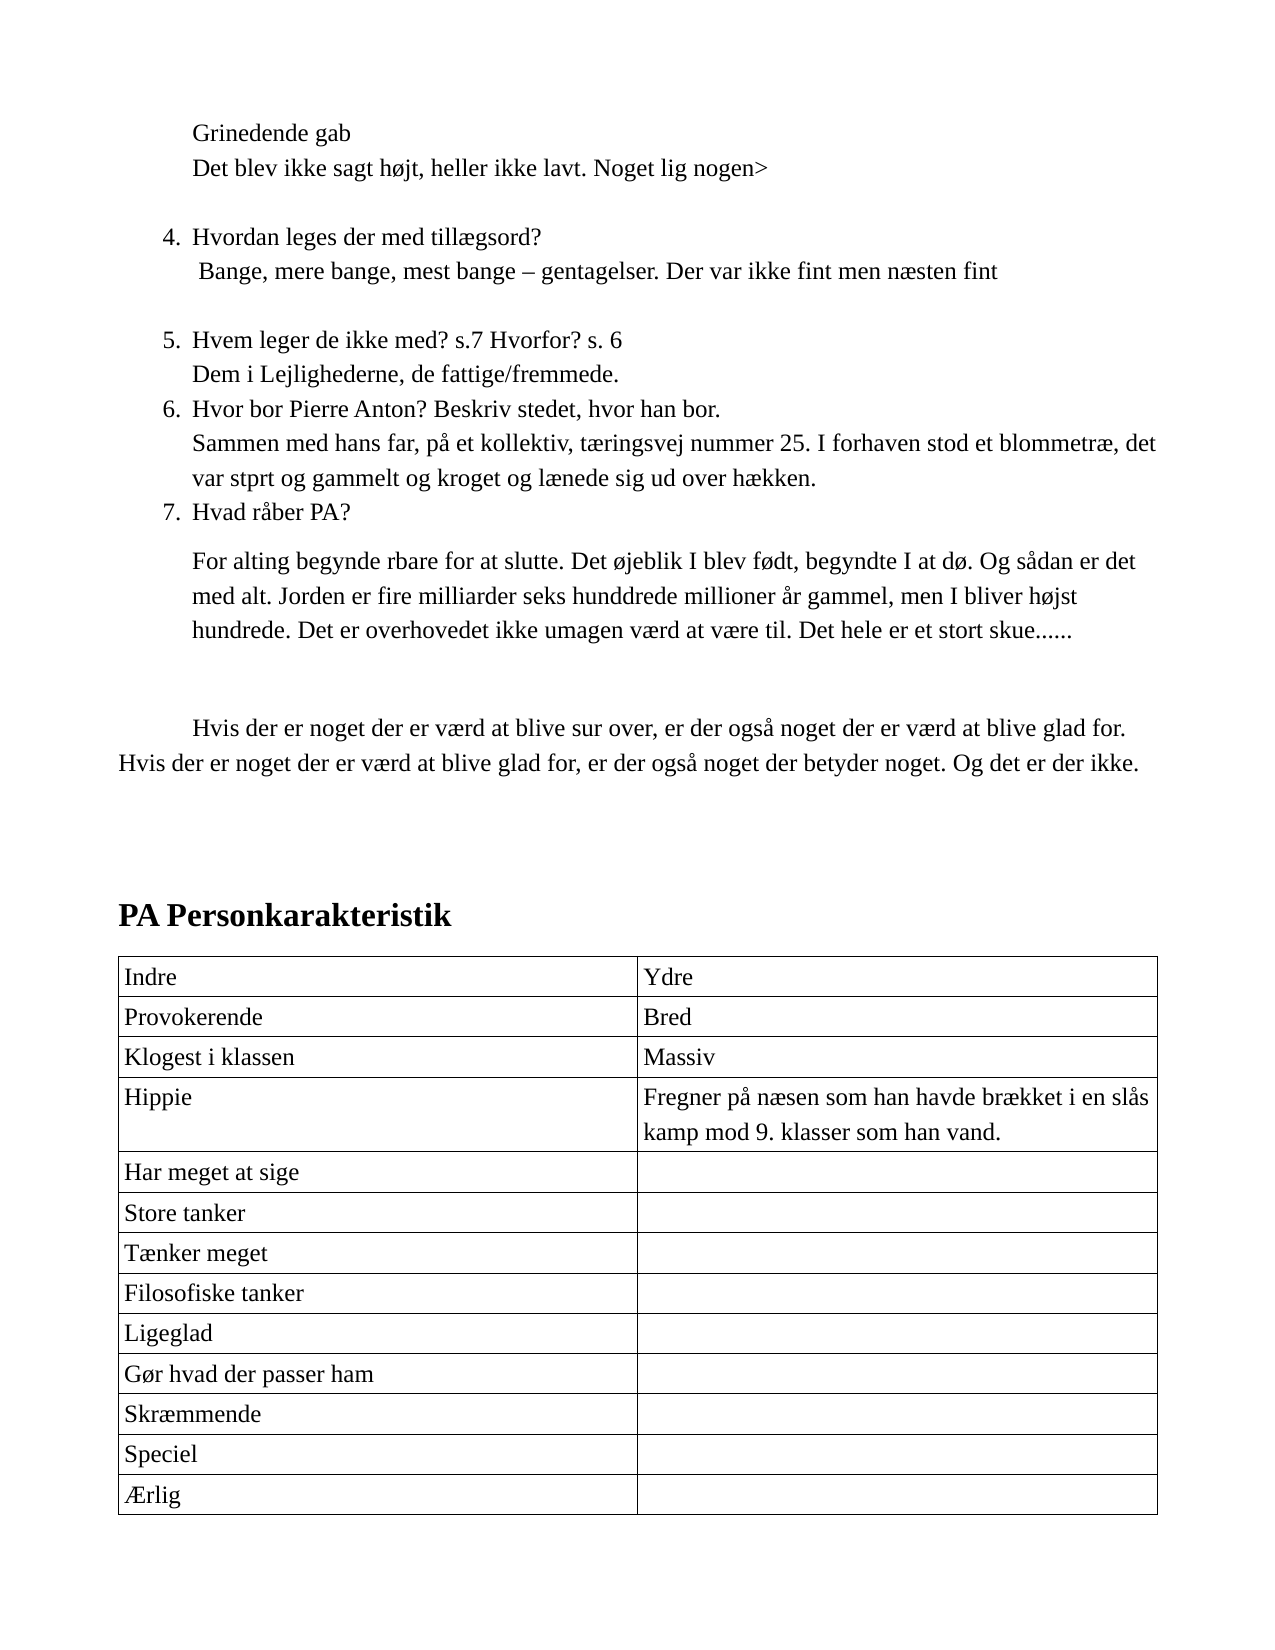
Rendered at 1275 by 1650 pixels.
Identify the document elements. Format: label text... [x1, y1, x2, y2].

table_cell Tænker meget [119, 1233, 637, 1272]
list For alting begynde rbare for at slutte. Det øjeblik I blev født, begyndte I at dø. Og sådan er det med alt. Jorden er fire milliarder seks hunddrede millioner år gammel, men I bliver højst hundrede. Det er overhovedet ikke umagen værd at være til. Det hele er et stort skue...... [162, 546, 1157, 644]
list Hvem leger de ikke med? s.7 Hvorfor? s. 6 [162, 325, 1157, 354]
table_cell [638, 1354, 1157, 1393]
table_cell Speciel [119, 1435, 637, 1474]
table_cell [638, 1435, 1157, 1474]
table_cell Ærlig [119, 1475, 637, 1514]
table_cell [638, 1152, 1157, 1192]
list Dem i Lejlighederne, de fattige/fremmede. [162, 359, 1157, 388]
table_cell Skræmmende [119, 1394, 637, 1434]
table_cell Gør hvad der passer ham [119, 1354, 637, 1393]
table_cell Hippie [119, 1078, 637, 1151]
list Sammen med hans far, på et kollektiv, tæringsvej nummer 25. I forhaven stod et blommetræ, det var stprt og gammelt og kroget og lænede sig ud over hækken. [162, 428, 1157, 492]
list Hvor bor Pierre Anton? Beskriv stedet, hvor han bor. [162, 394, 1157, 423]
table_cell Filosofiske tanker [119, 1274, 637, 1313]
table_cell [638, 1475, 1157, 1514]
table_cell Klogest i klassen [119, 1037, 637, 1077]
text PA Personkarakteristik [118, 895, 1157, 933]
text Det blev ikke sagt højt, heller ikke lavt. Noget lig nogen> [118, 153, 1157, 181]
text Grinedende gab [118, 118, 1157, 147]
list Bange, mere bange, mest bange – gentagelser. Der var ikke fint men næsten fint [162, 256, 1157, 285]
table_cell Fregner på næsen som han havde brækket i en slås kamp mod 9. klasser som han vand. [638, 1078, 1157, 1151]
table_cell [638, 1193, 1157, 1232]
table_cell [638, 1233, 1157, 1272]
table_cell [638, 1394, 1157, 1434]
table_header Indre [119, 957, 637, 996]
list Hvad råber PA? [162, 497, 1157, 526]
table_cell Store tanker [119, 1193, 637, 1232]
text Hvis der er noget der er værd at blive sur over, er der også noget der er værd at blive glad for. Hvis der er noget der er værd at blive glad for, er der også noget der betyder noget. Og det er der ikke. [118, 713, 1157, 777]
table_cell Massiv [638, 1037, 1157, 1077]
table_cell Bred [638, 997, 1157, 1036]
table_cell Har meget at sige [119, 1152, 637, 1192]
list Hvordan leges der med tillægsord? [162, 222, 1157, 250]
table_header Ydre [638, 957, 1157, 996]
table_cell Ligeglad [119, 1314, 637, 1353]
table_cell [638, 1314, 1157, 1353]
table_cell Provokerende [119, 997, 637, 1036]
table_cell [638, 1274, 1157, 1313]
